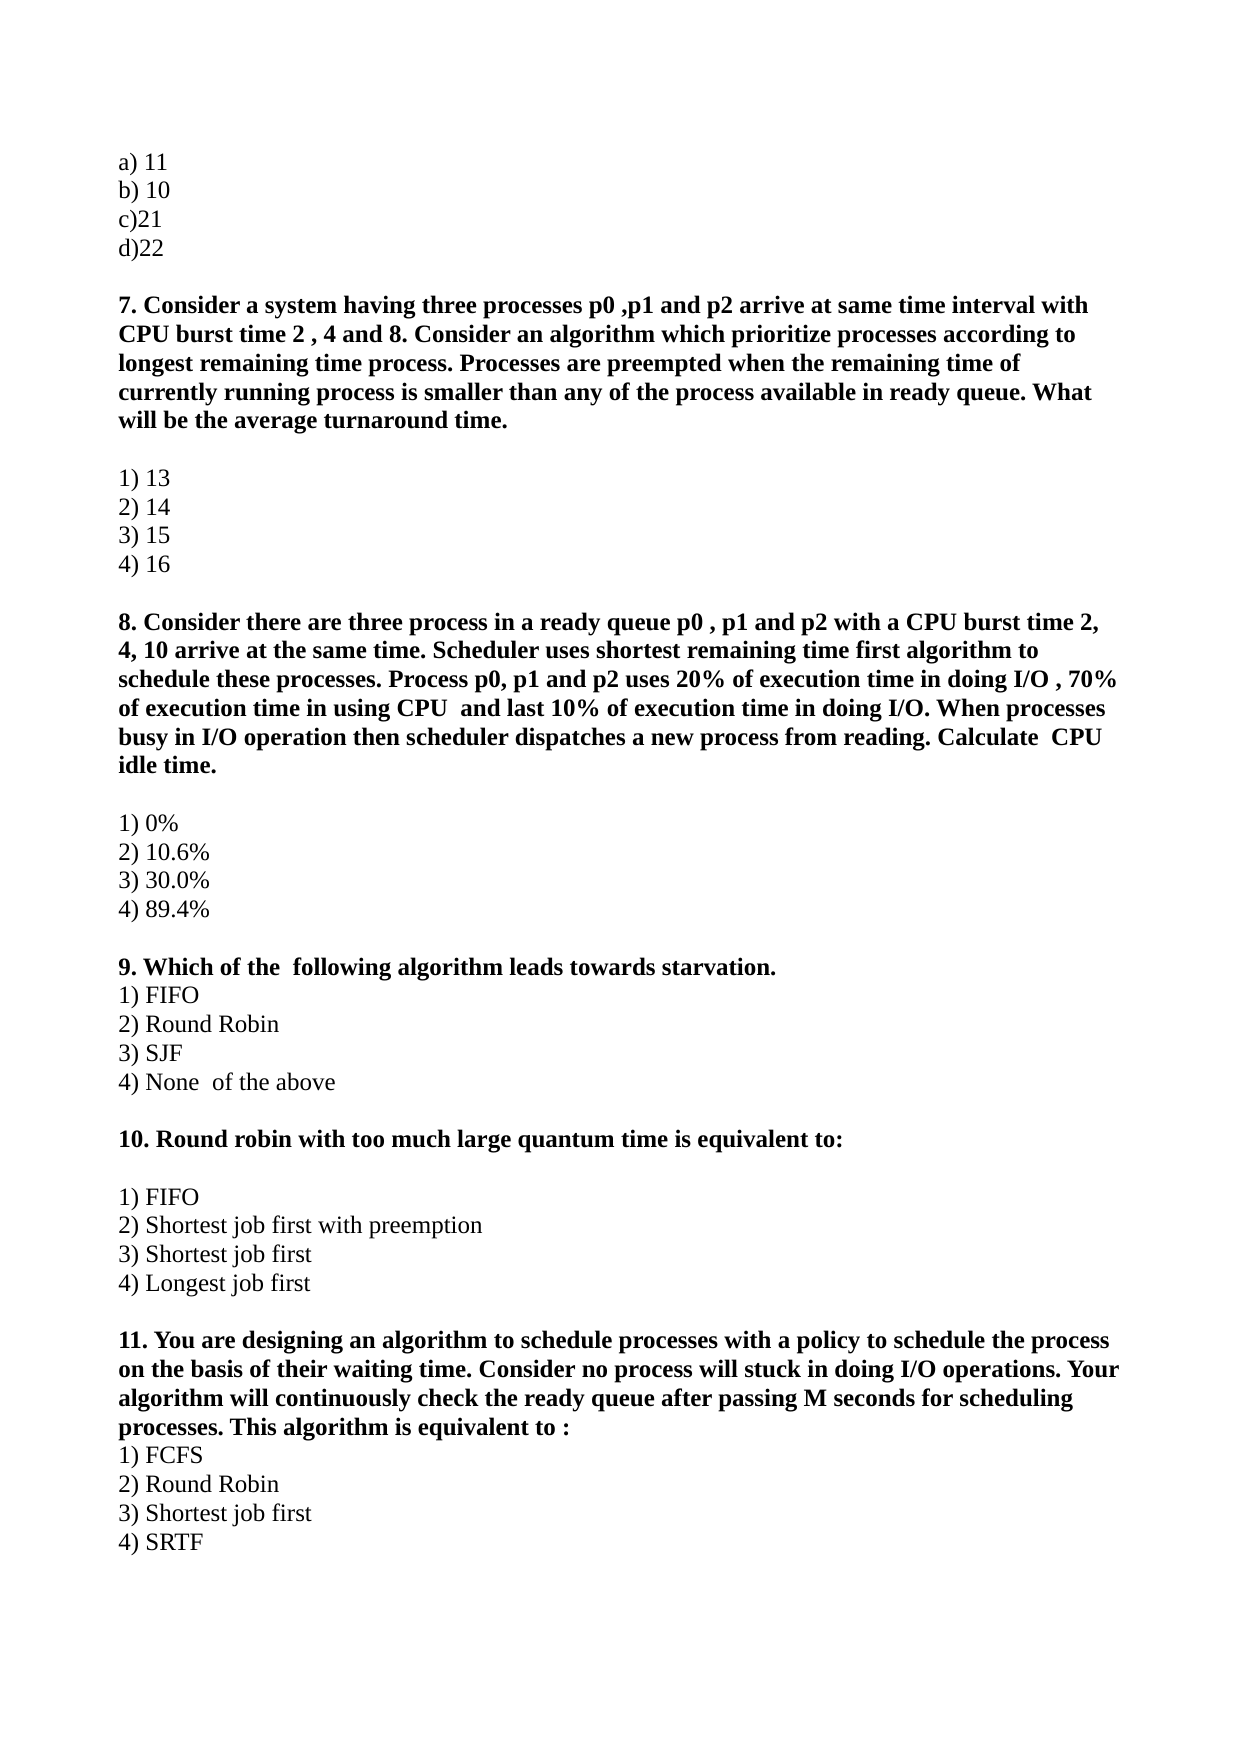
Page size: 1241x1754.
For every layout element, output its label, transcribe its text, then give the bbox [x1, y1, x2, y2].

text b) 10 [118, 176, 1122, 204]
text 7. Consider a system having three processes p0 ,p1 and p2 arrive at same time interval with CPU burst time 2 , 4 and 8. Consider an algorithm which prioritize processes according to longest remaining time process. Processes are preempted when the remaining time of currently running process is smaller than any of the process available in ready queue. What will be the average turnaround time. [118, 291, 1122, 434]
text 3) 15 [118, 521, 1122, 549]
text c)21 [118, 204, 1122, 233]
text 2) 10.6% [118, 837, 1122, 866]
text 2) Round Robin [118, 1009, 1122, 1038]
text 9. Which of the following algorithm leads towards starvation. [118, 952, 1122, 981]
text 1) FIFO [118, 981, 1122, 1009]
text 1) 13 [118, 463, 1122, 492]
text 4) 89.4% [118, 894, 1122, 923]
text 3) SJF 4) None of the above [118, 1038, 1122, 1096]
text d)22 [118, 233, 1122, 262]
text 3) Shortest job first [118, 1239, 1122, 1268]
text 1) FCFS [118, 1441, 1122, 1469]
text 2) Shortest job first with preemption [118, 1211, 1122, 1239]
text 4) Longest job first [118, 1268, 1122, 1297]
text 10. Round robin with too much large quantum time is equivalent to: [118, 1124, 1122, 1153]
text 2) Round Robin [118, 1469, 1122, 1498]
text 1) 0% [118, 808, 1122, 837]
text 2) 14 [118, 492, 1122, 521]
text 8. Consider there are three process in a ready queue p0 , p1 and p2 with a CPU burst time 2, 4, 10 arrive at the same time. Scheduler uses shortest remaining time first algorithm to schedule these processes. Process p0, p1 and p2 uses 20% of execution time in doing I/O , 70% of execution time in using CPU and last 10% of execution time in doing I/O. When processes busy in I/O operation then scheduler dispatches a new process from reading. Calculate CPU idle time. [118, 607, 1122, 779]
text 11. You are designing an algorithm to schedule processes with a policy to schedule the process on the basis of their waiting time. Consider no process will stuck in doing I/O operations. Your algorithm will continuously check the ready queue after passing M seconds for scheduling processes. This algorithm is equivalent to : [118, 1326, 1122, 1441]
text 3) 30.0% [118, 866, 1122, 894]
text 3) Shortest job first [118, 1498, 1122, 1527]
text 4) SRTF [118, 1527, 1122, 1556]
text a) 11 [118, 147, 1122, 176]
text 4) 16 [118, 549, 1122, 578]
text 1) FIFO [118, 1182, 1122, 1211]
